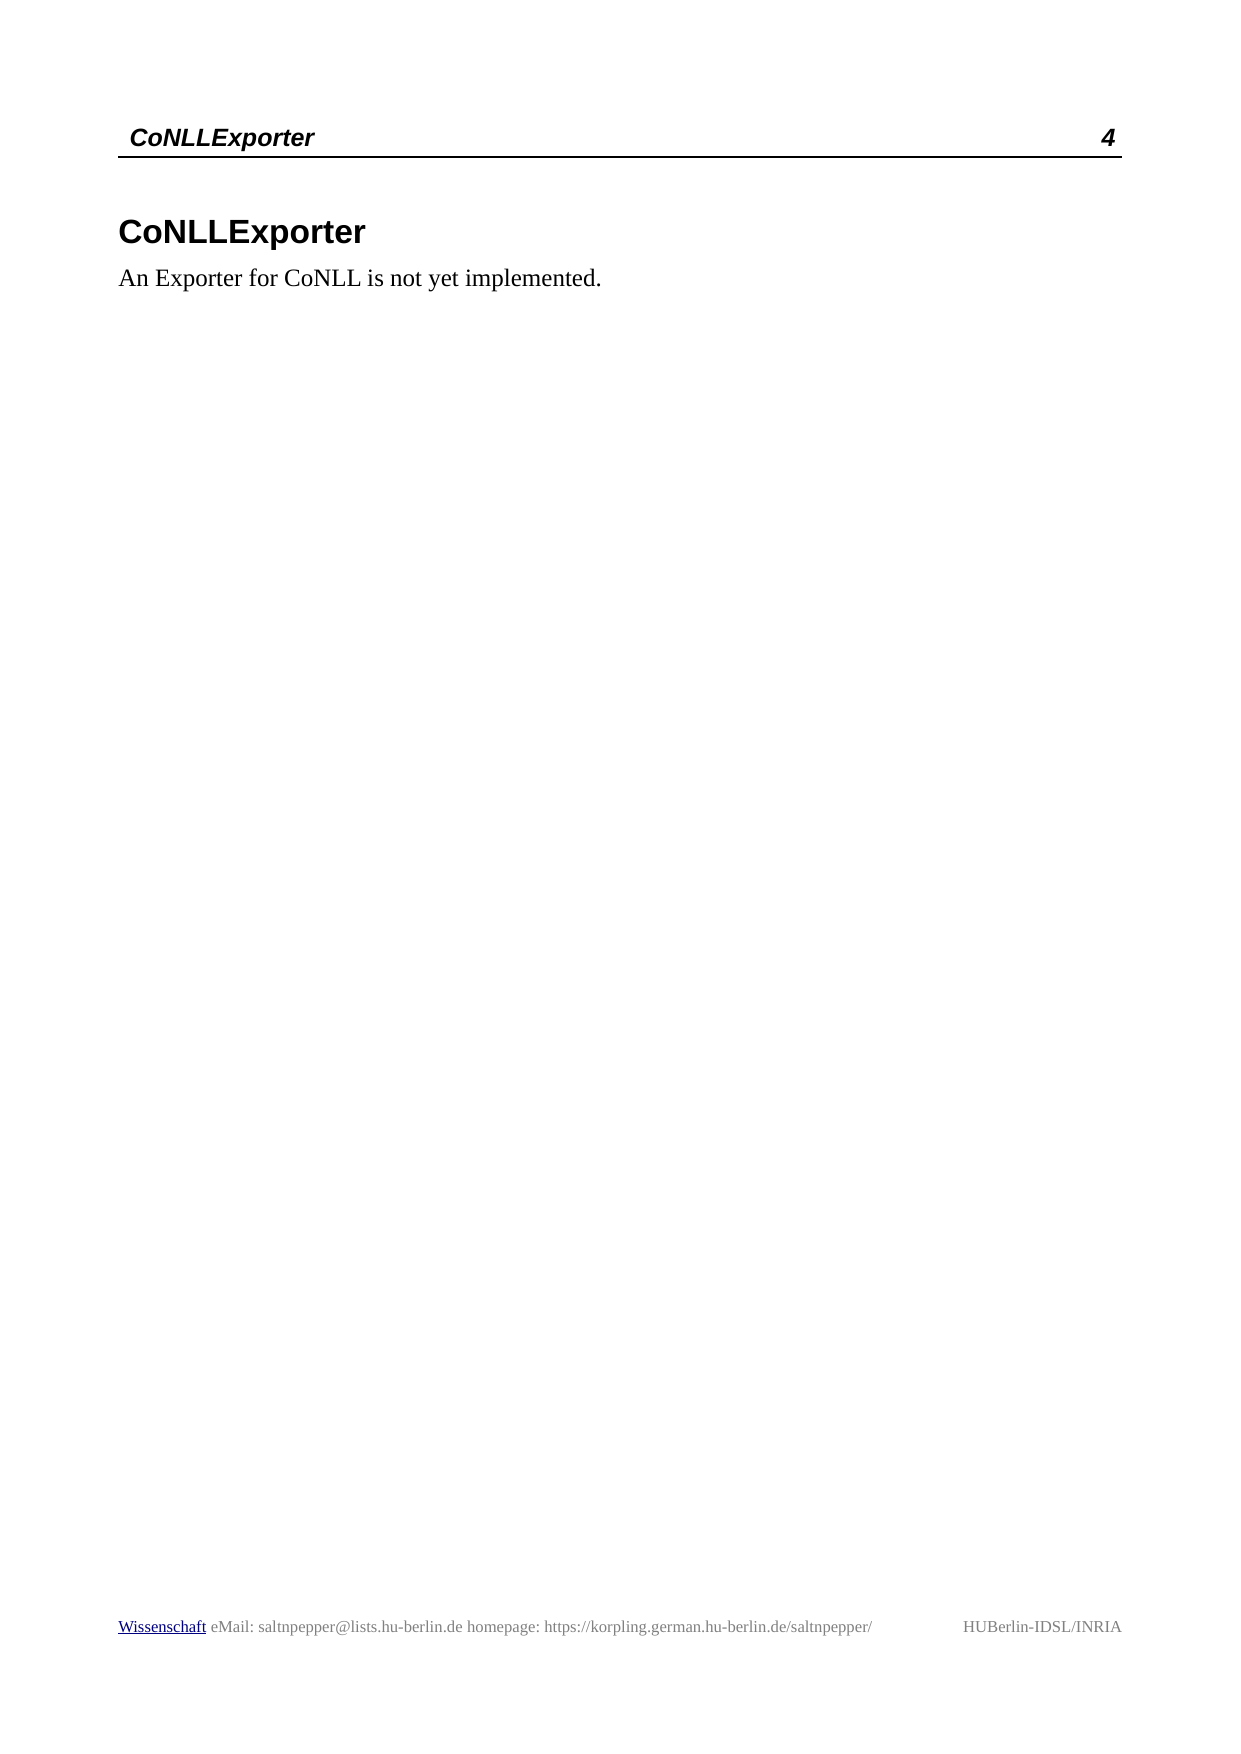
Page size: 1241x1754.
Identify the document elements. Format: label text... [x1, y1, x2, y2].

text An Exporter for CoNLL is not yet implemented. [118, 263, 1122, 292]
subtitle CoNLLExporter [118, 212, 1122, 251]
